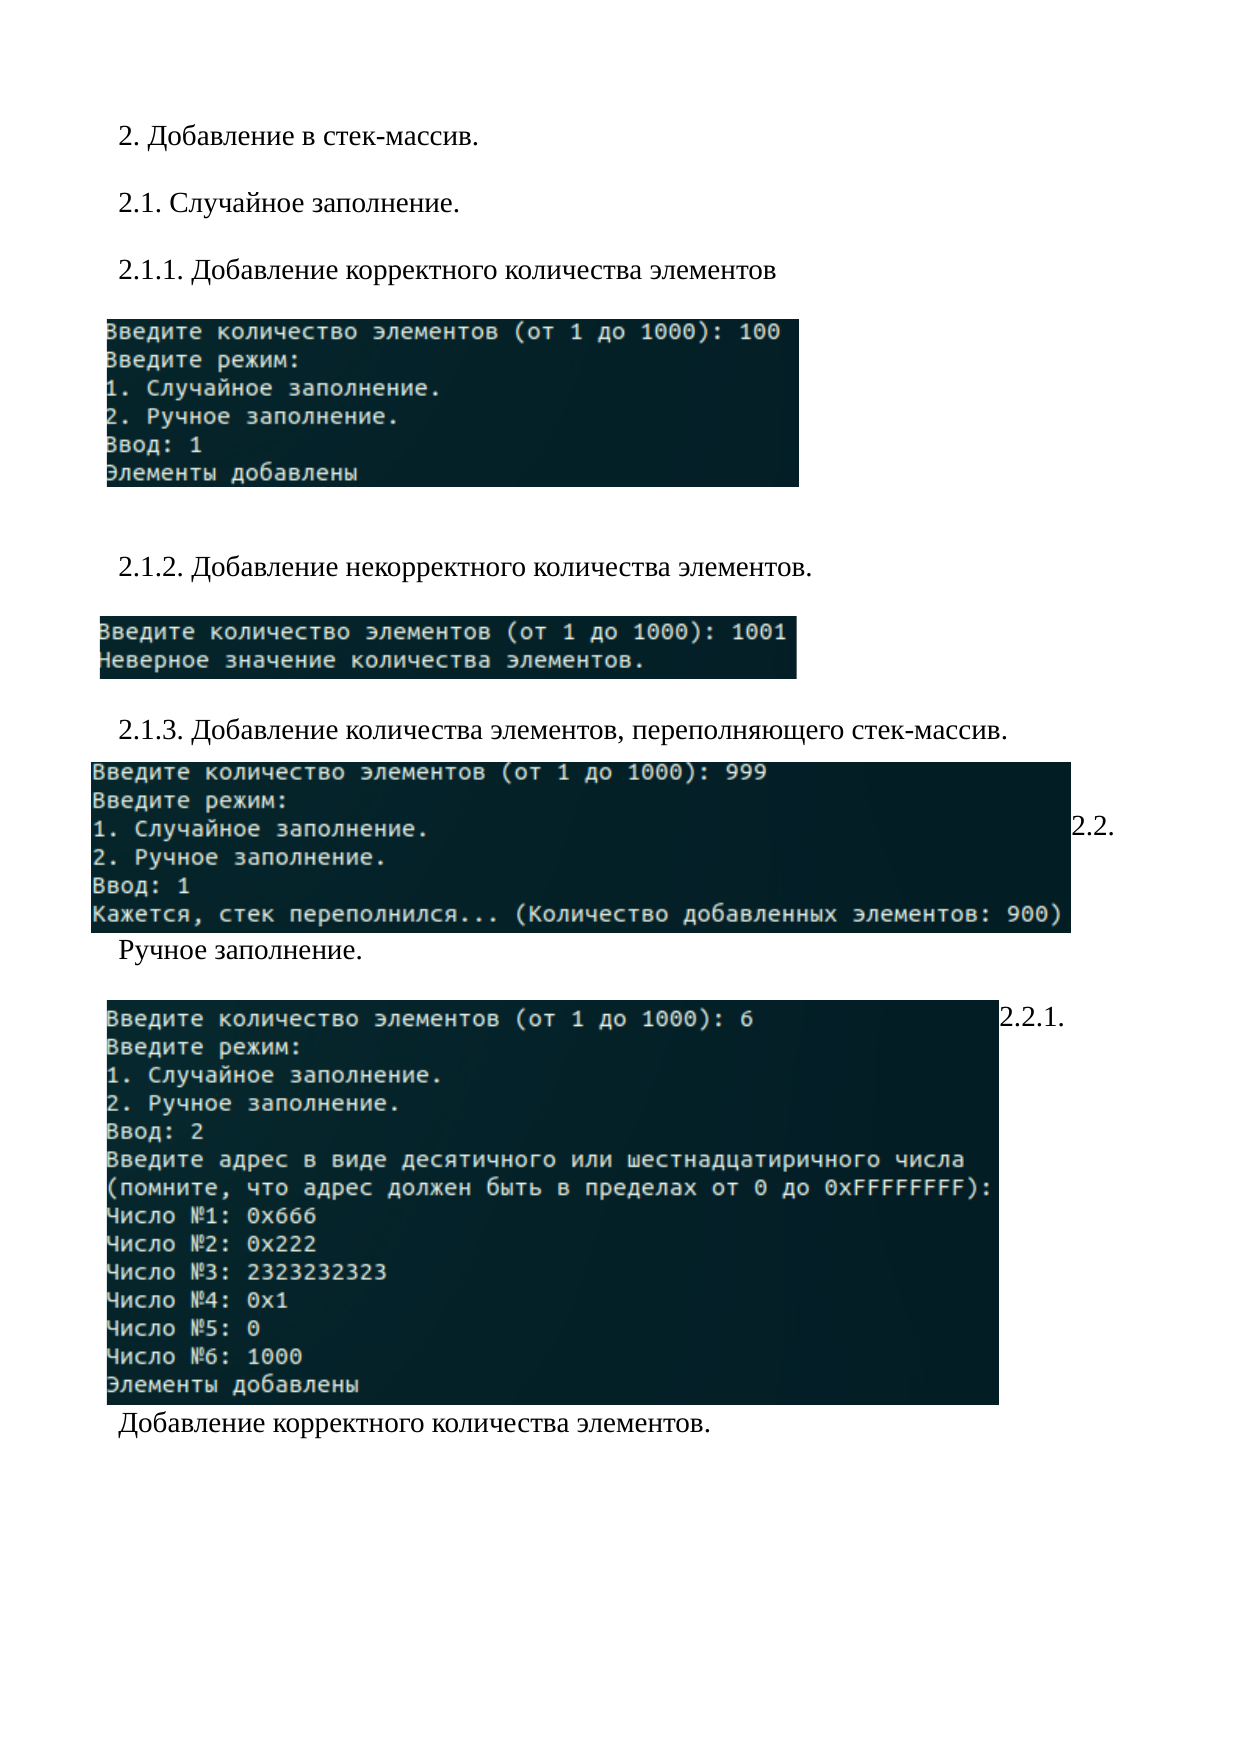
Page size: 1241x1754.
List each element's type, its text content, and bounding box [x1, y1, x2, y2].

text 2.1.2. Добавление некорректного количества элементов. [118, 549, 1122, 583]
text 2. Добавление в стек-массив. [118, 118, 1122, 152]
text 2.2. Ручное заполнение. [118, 808, 1122, 966]
text 2.1. Случайное заполнение. [118, 185, 1122, 219]
text 2.1.1. Добавление корректного количества элементов [118, 252, 1122, 286]
text 2.1.3. Добавление количества элементов, переполняющего стек-массив. [118, 712, 1122, 746]
text 2.2.1. Добавление корректного количества элементов. [118, 999, 1122, 1438]
